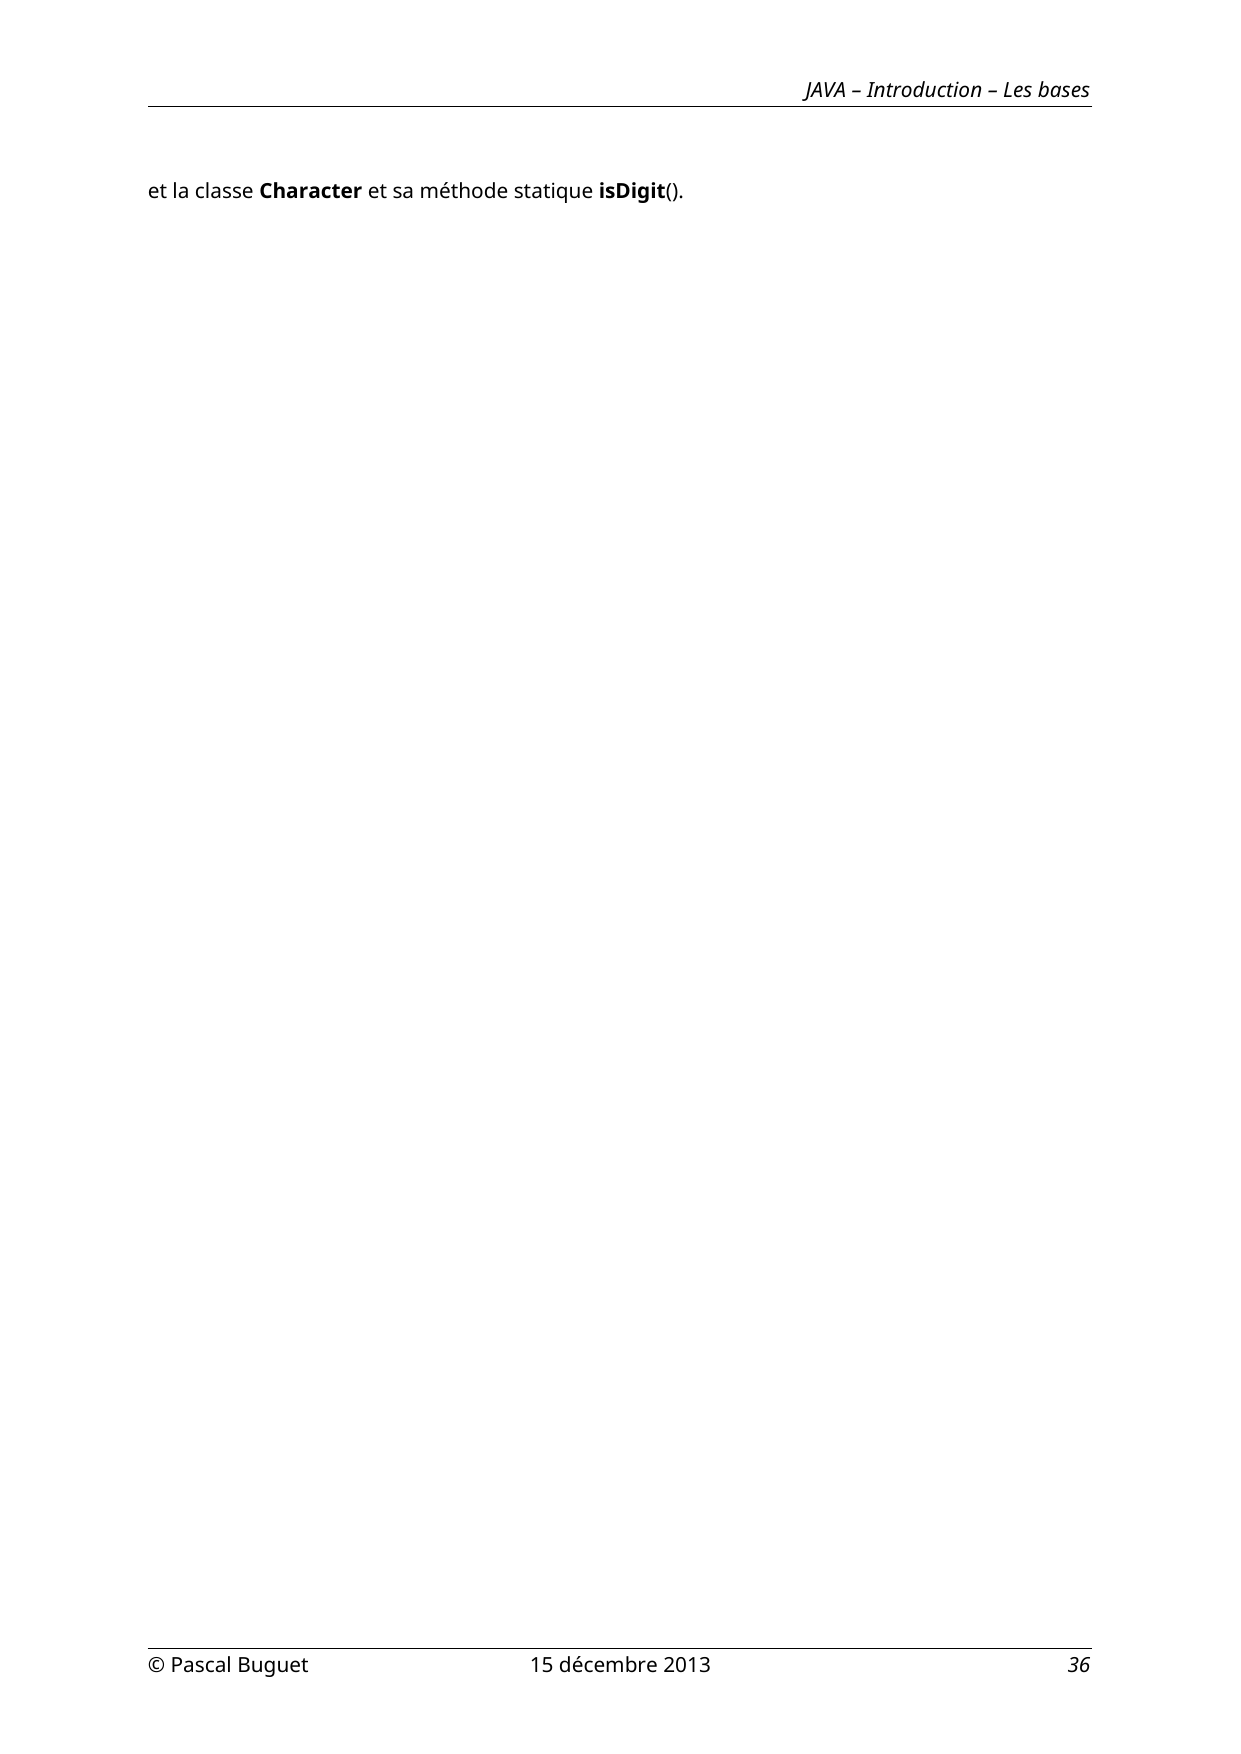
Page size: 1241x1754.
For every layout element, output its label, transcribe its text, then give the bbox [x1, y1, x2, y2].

text et la classe Character et sa méthode statique isDigit(). [148, 176, 1092, 204]
